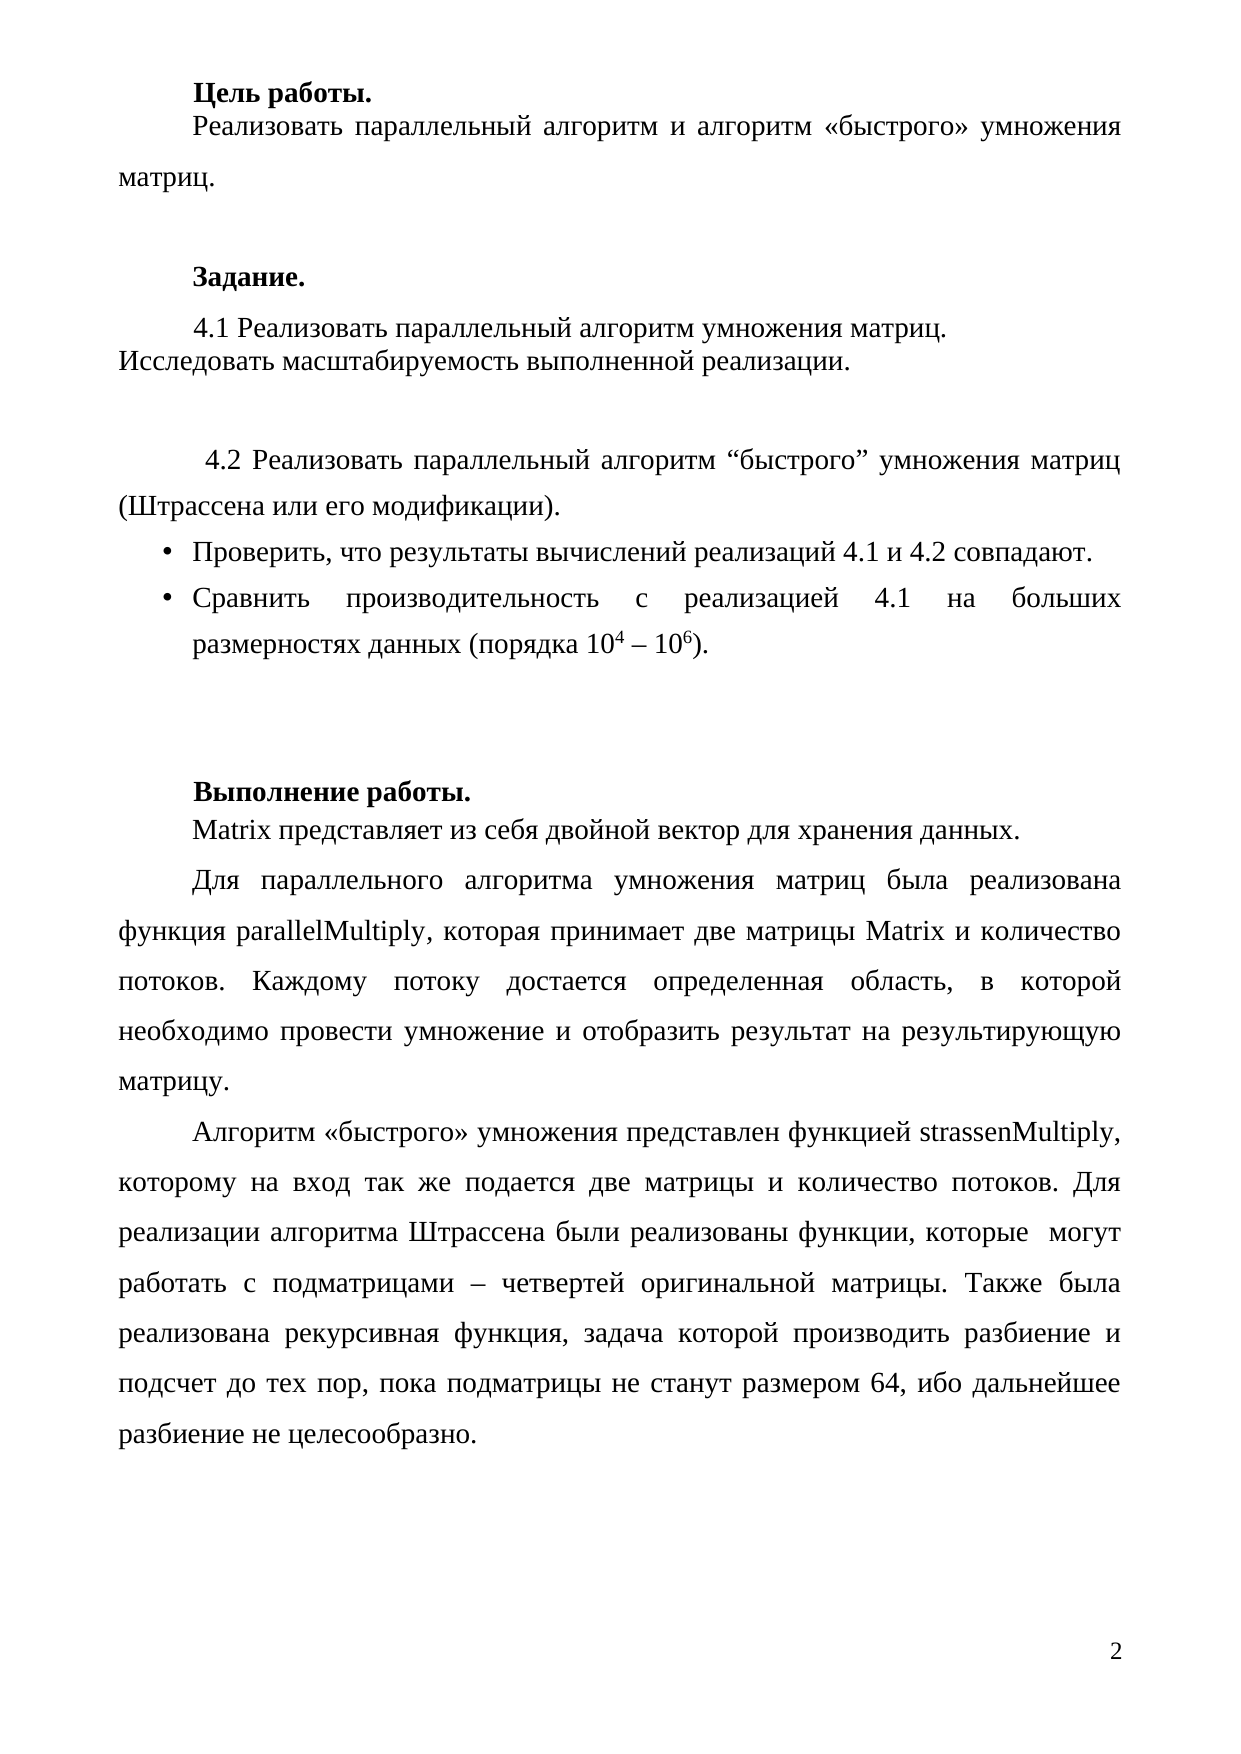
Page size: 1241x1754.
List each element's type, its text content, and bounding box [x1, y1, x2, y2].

subtitle Цель работы. [118, 75, 1122, 108]
text Алгоритм «быстрого» умножения представлен функцией strassenMultiply, которому на вход так же подается две матрицы и количество потоков. Для реализации алгоритма Штрассена были реализованы функции, которые могут работать с подматрицами – четвертей оригинальной матрицы. Также была реализована рекурсивная функция, задача которой производить разбиение и подсчет до тех пор, пока подматрицы не станут размером 64, ибо дальнейшее разбиение не целесообразно. [118, 1114, 1122, 1449]
text 4.1 Реализовать параллельный алгоритм умножения матриц. [118, 310, 1122, 343]
text 4.2 Реализовать параллельный алгоритм “быстрого” умножения матриц (Штрассена или его модификации). [118, 442, 1122, 522]
text Исследовать масштабируемость выполненной реализации. [118, 343, 1122, 377]
text Для параллельного алгоритма умножения матриц была реализована функция parallelMultiply, которая принимает две матрицы Matrix и количество потоков. Каждому потоку достается определенная область, в которой необходимо провести умножение и отобразить результат на результирующую матрицу. [118, 862, 1122, 1097]
text Задание. [118, 259, 1122, 293]
text Matrix представляет из себя двойной вектор для хранения данных. [118, 812, 1122, 846]
subtitle Выполнение работы. [118, 774, 1122, 808]
list Сравнить производительность с реализацией 4.1 на больших размерностях данных (порядка 104 – 106). [162, 580, 1122, 660]
list Проверить, что результаты вычислений реализаций 4.1 и 4.2 совпадают. [162, 534, 1122, 568]
text Реализовать параллельный алгоритм и алгоритм «быстрого» умножения матриц. [118, 108, 1122, 192]
